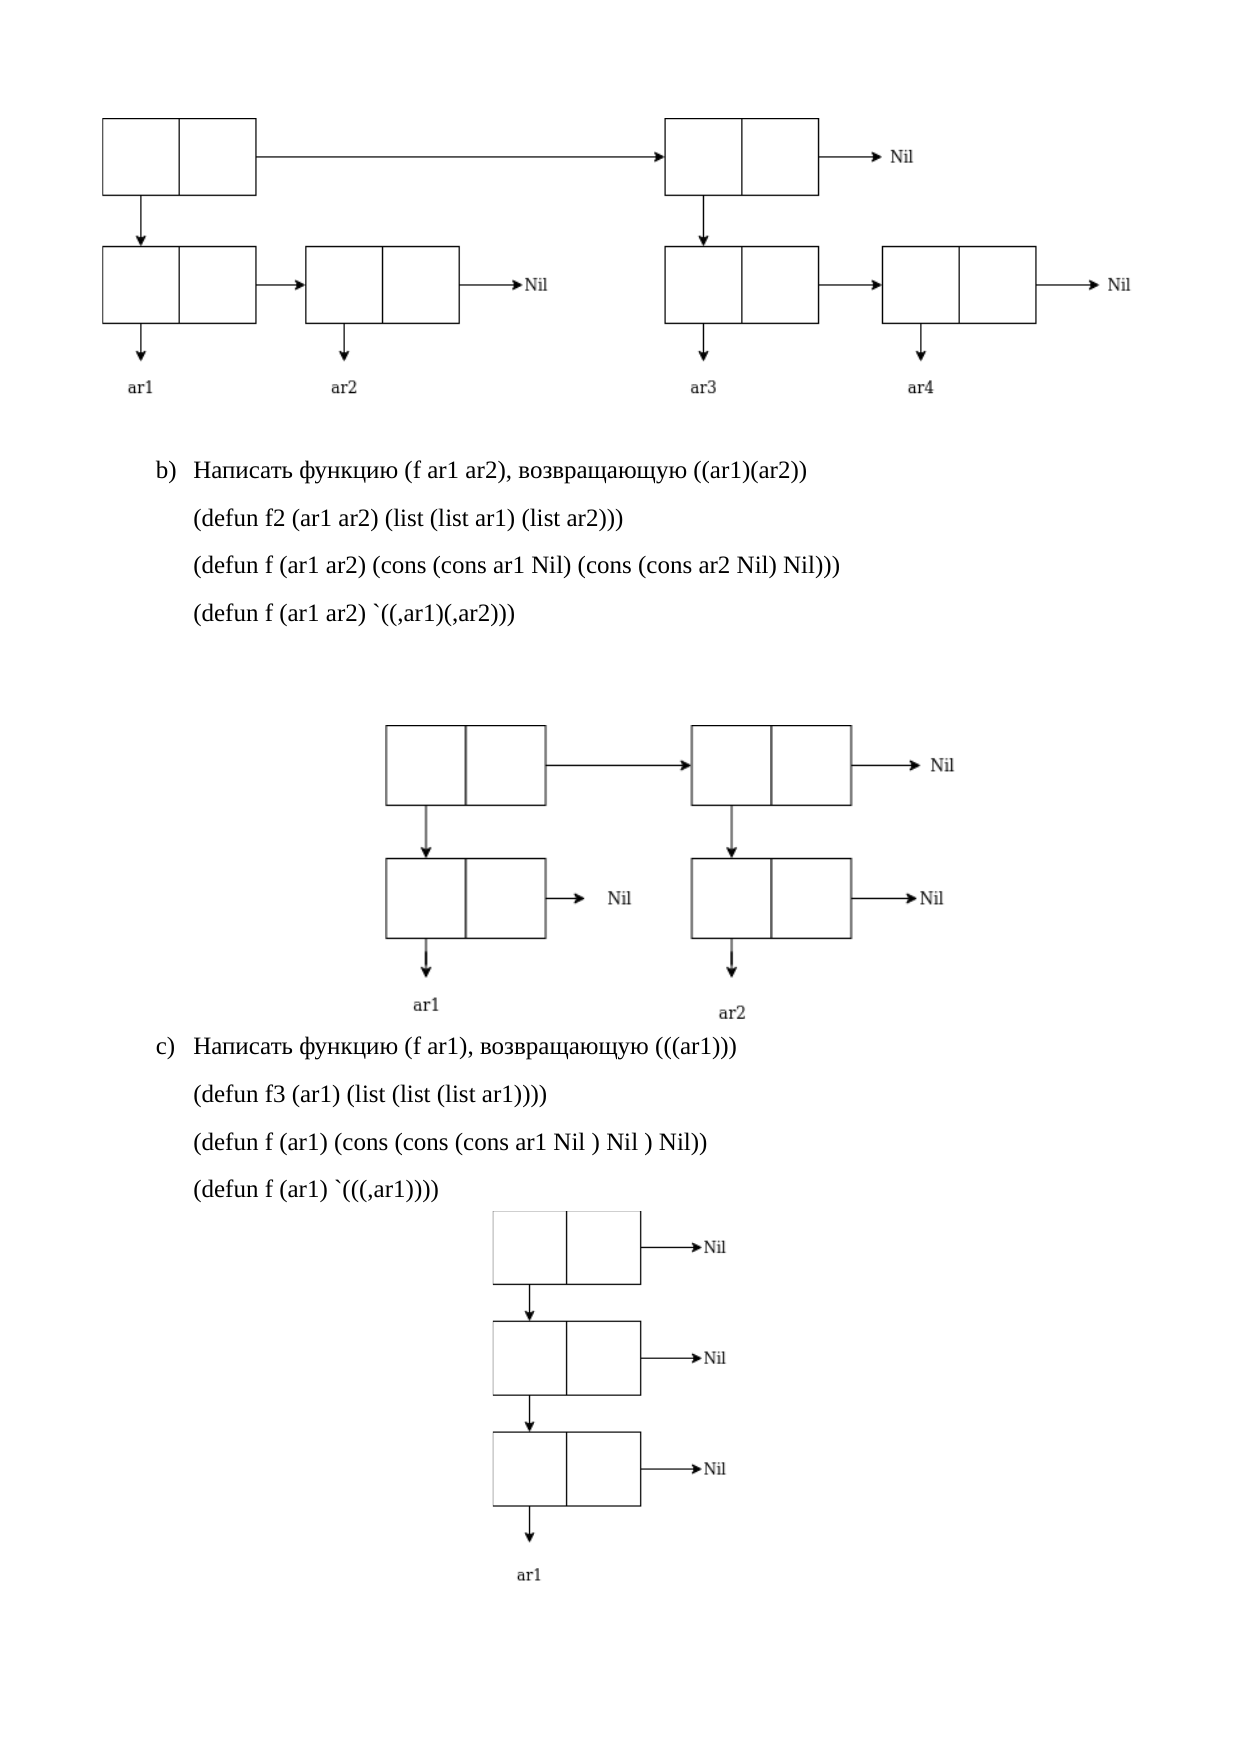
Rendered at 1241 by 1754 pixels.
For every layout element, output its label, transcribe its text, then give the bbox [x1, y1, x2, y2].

list (defun f (ar1) (cons (cons (cons ar1 Nil ) Nil ) Nil)) [156, 1127, 1122, 1155]
list (defun f (ar1) `(((,ar1)))) [156, 1174, 1122, 1203]
list (defun f (ar1 ar2) (cons (cons ar1 Nil) (cons (cons ar2 Nil) Nil))) [156, 551, 1122, 579]
list (defun f3 (ar1) (list (list (list ar1)))) [156, 1079, 1122, 1108]
picture [492, 1211, 734, 1588]
list (defun f2 (ar1 ar2) (list (list ar1) (list ar2))) [156, 503, 1122, 532]
picture [102, 118, 1138, 401]
list Написать функцию (f ar1), возвращающую (((ar1))) [156, 741, 1122, 1060]
list (defun f (ar1 ar2) `((,ar1)(,ar2))) [156, 598, 1122, 627]
list Написать функцию (f ar1 ar2), возвращающую ((ar1)(ar2)) [156, 455, 1122, 484]
picture [385, 725, 963, 1027]
